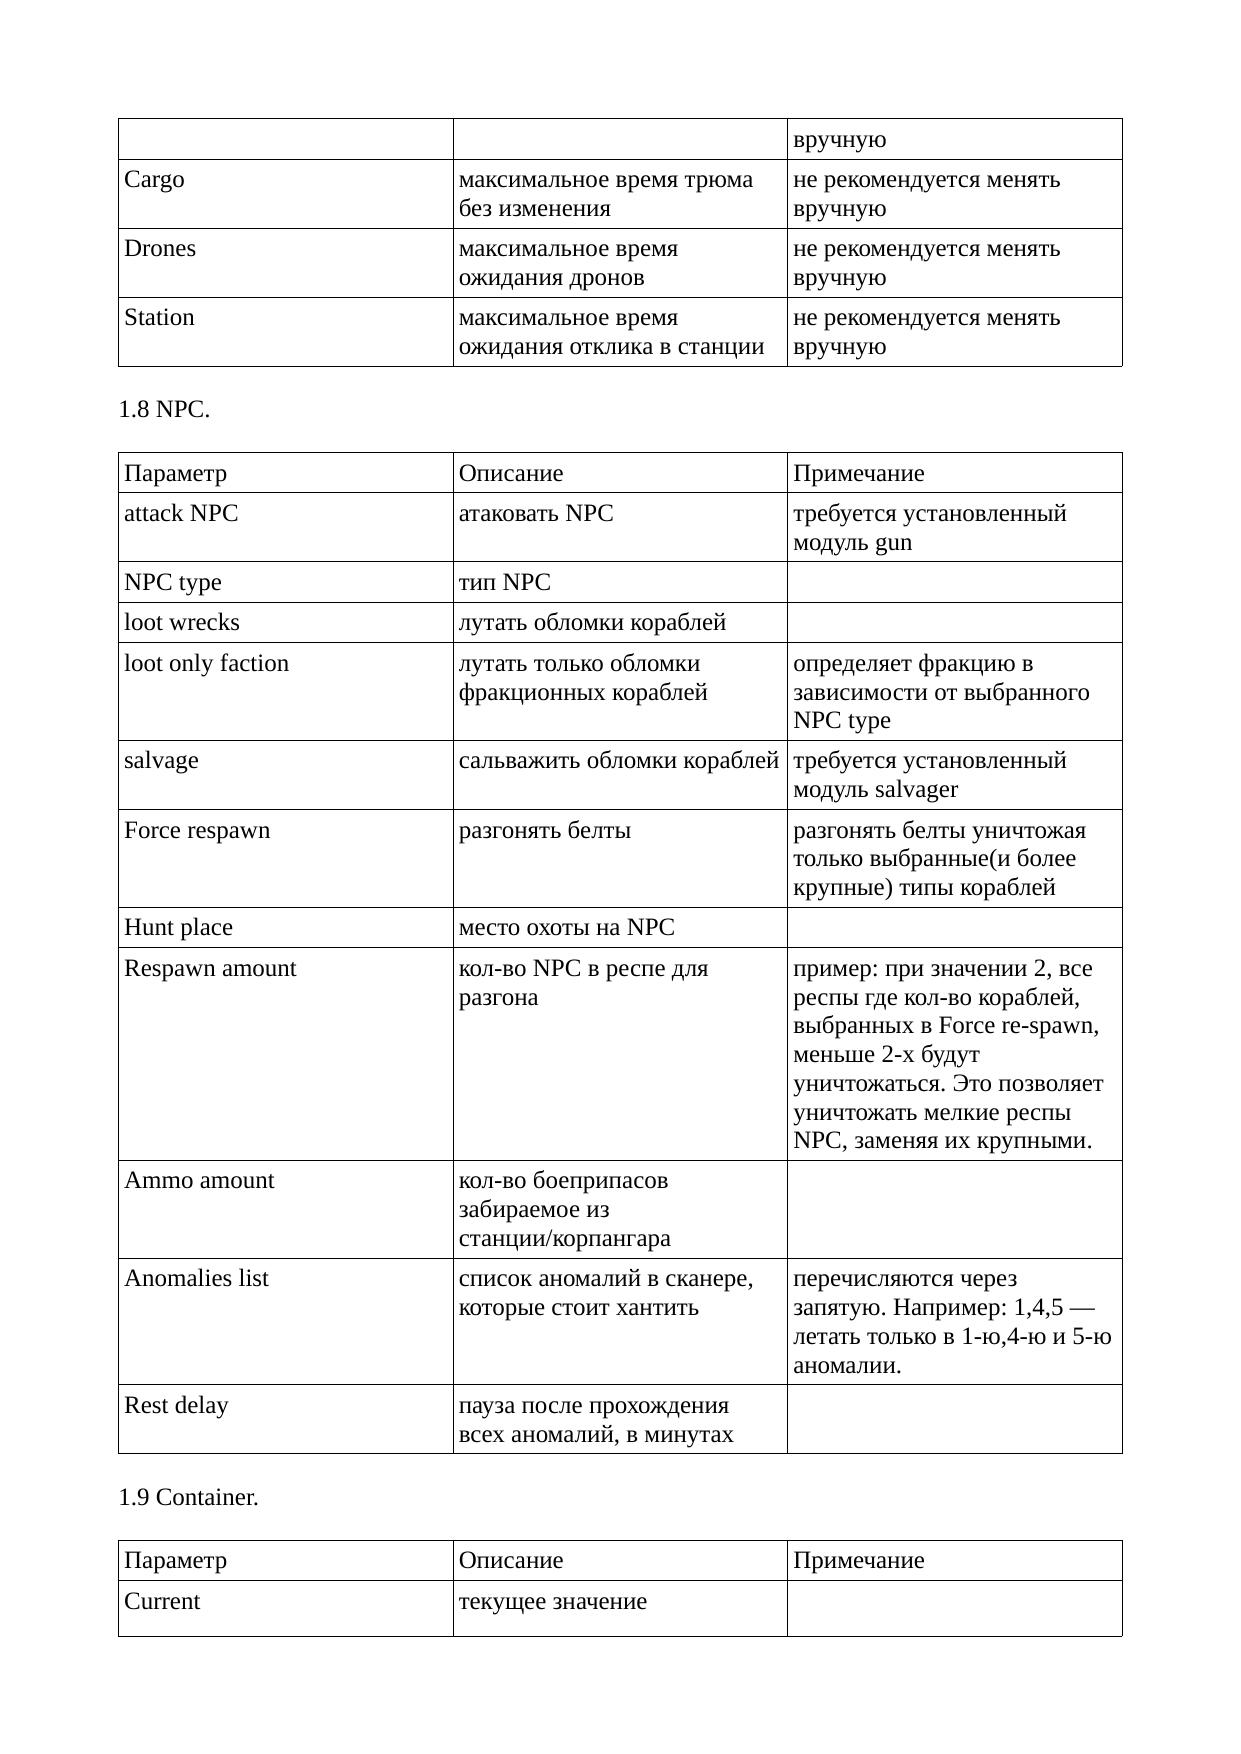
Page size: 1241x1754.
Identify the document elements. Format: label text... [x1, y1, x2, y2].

text 1.8 NPC. [118, 394, 1122, 423]
table_cell не рекомендуется менять вручную [788, 229, 1122, 297]
table_cell пауза после прохождения всех аномалий, в минутах [454, 1385, 787, 1453]
table_cell [788, 908, 1122, 947]
table_cell разгонять белты [454, 810, 787, 907]
table_cell [788, 562, 1122, 602]
table_cell [119, 119, 453, 158]
table_cell [788, 603, 1122, 642]
table_cell разгонять белты уничтожая только выбранные(и более крупные) типы кораблей [788, 810, 1122, 907]
table_cell кол-во боеприпасов забираемое из станции/корпангара [454, 1161, 787, 1258]
table_cell определяет фракцию в зависимости от выбранного NPC type [788, 643, 1122, 740]
table_cell максимальное время ожидания отклика в станции [454, 298, 787, 366]
table_cell Respawn amount [119, 948, 453, 1160]
table_cell salvage [119, 741, 453, 809]
table_cell лутать обломки кораблей [454, 603, 787, 642]
table_header Примечание [788, 1541, 1122, 1580]
table_cell сальважить обломки кораблей [454, 741, 787, 809]
table_cell [788, 1581, 1122, 1636]
table_cell список аномалий в сканере, которые стоит хантить [454, 1259, 787, 1384]
table_cell loot only faction [119, 643, 453, 740]
table_cell [454, 119, 787, 158]
table_cell Hunt place [119, 908, 453, 947]
table_cell максимальное время ожидания дронов [454, 229, 787, 297]
table_cell Cargo [119, 160, 453, 227]
table_cell Station [119, 298, 453, 366]
table_cell максимальное время трюма без изменения [454, 160, 787, 227]
table_cell loot wrecks [119, 603, 453, 642]
table_cell attack NPC [119, 493, 453, 561]
table_cell перечисляются через запятую. Например: 1,4,5 — летать только в 1-ю,4-ю и 5-ю аномалии. [788, 1259, 1122, 1384]
table_cell Force respawn [119, 810, 453, 907]
table_cell не рекомендуется менять вручную [788, 160, 1122, 227]
table_cell Rest delay [119, 1385, 453, 1453]
table_cell Current [119, 1581, 453, 1636]
table_header Примечание [788, 453, 1122, 492]
table_cell лутать только обломки фракционных кораблей [454, 643, 787, 740]
table_cell текущее значение [454, 1581, 787, 1636]
table_cell Ammo amount [119, 1161, 453, 1258]
table_cell требуется установленный модуль salvager [788, 741, 1122, 809]
table_cell место охоты на NPC [454, 908, 787, 947]
table_cell кол-во NPC в респе для разгона [454, 948, 787, 1160]
table_cell [788, 1385, 1122, 1453]
table_cell пример: при значении 2, все респы где кол-во кораблей, выбранных в Force re-spawn, меньше 2-х будут уничтожаться. Это позволяет уничтожать мелкие респы NPC, заменяя их крупными. [788, 948, 1122, 1160]
table_cell атаковать NPC [454, 493, 787, 561]
table_cell вручную [788, 119, 1122, 158]
table_cell Anomalies list [119, 1259, 453, 1384]
text 1.9 Container. [118, 1482, 1122, 1511]
table_cell NPC type [119, 562, 453, 602]
table_header Описание [454, 1541, 787, 1580]
table_header Описание [454, 453, 787, 492]
table_header Параметр [119, 453, 453, 492]
table_cell тип NPC [454, 562, 787, 602]
table_cell не рекомендуется менять вручную [788, 298, 1122, 366]
table_header Параметр [119, 1541, 453, 1580]
table_cell требуется установленный модуль gun [788, 493, 1122, 561]
table_cell Drones [119, 229, 453, 297]
table_cell [788, 1161, 1122, 1258]
